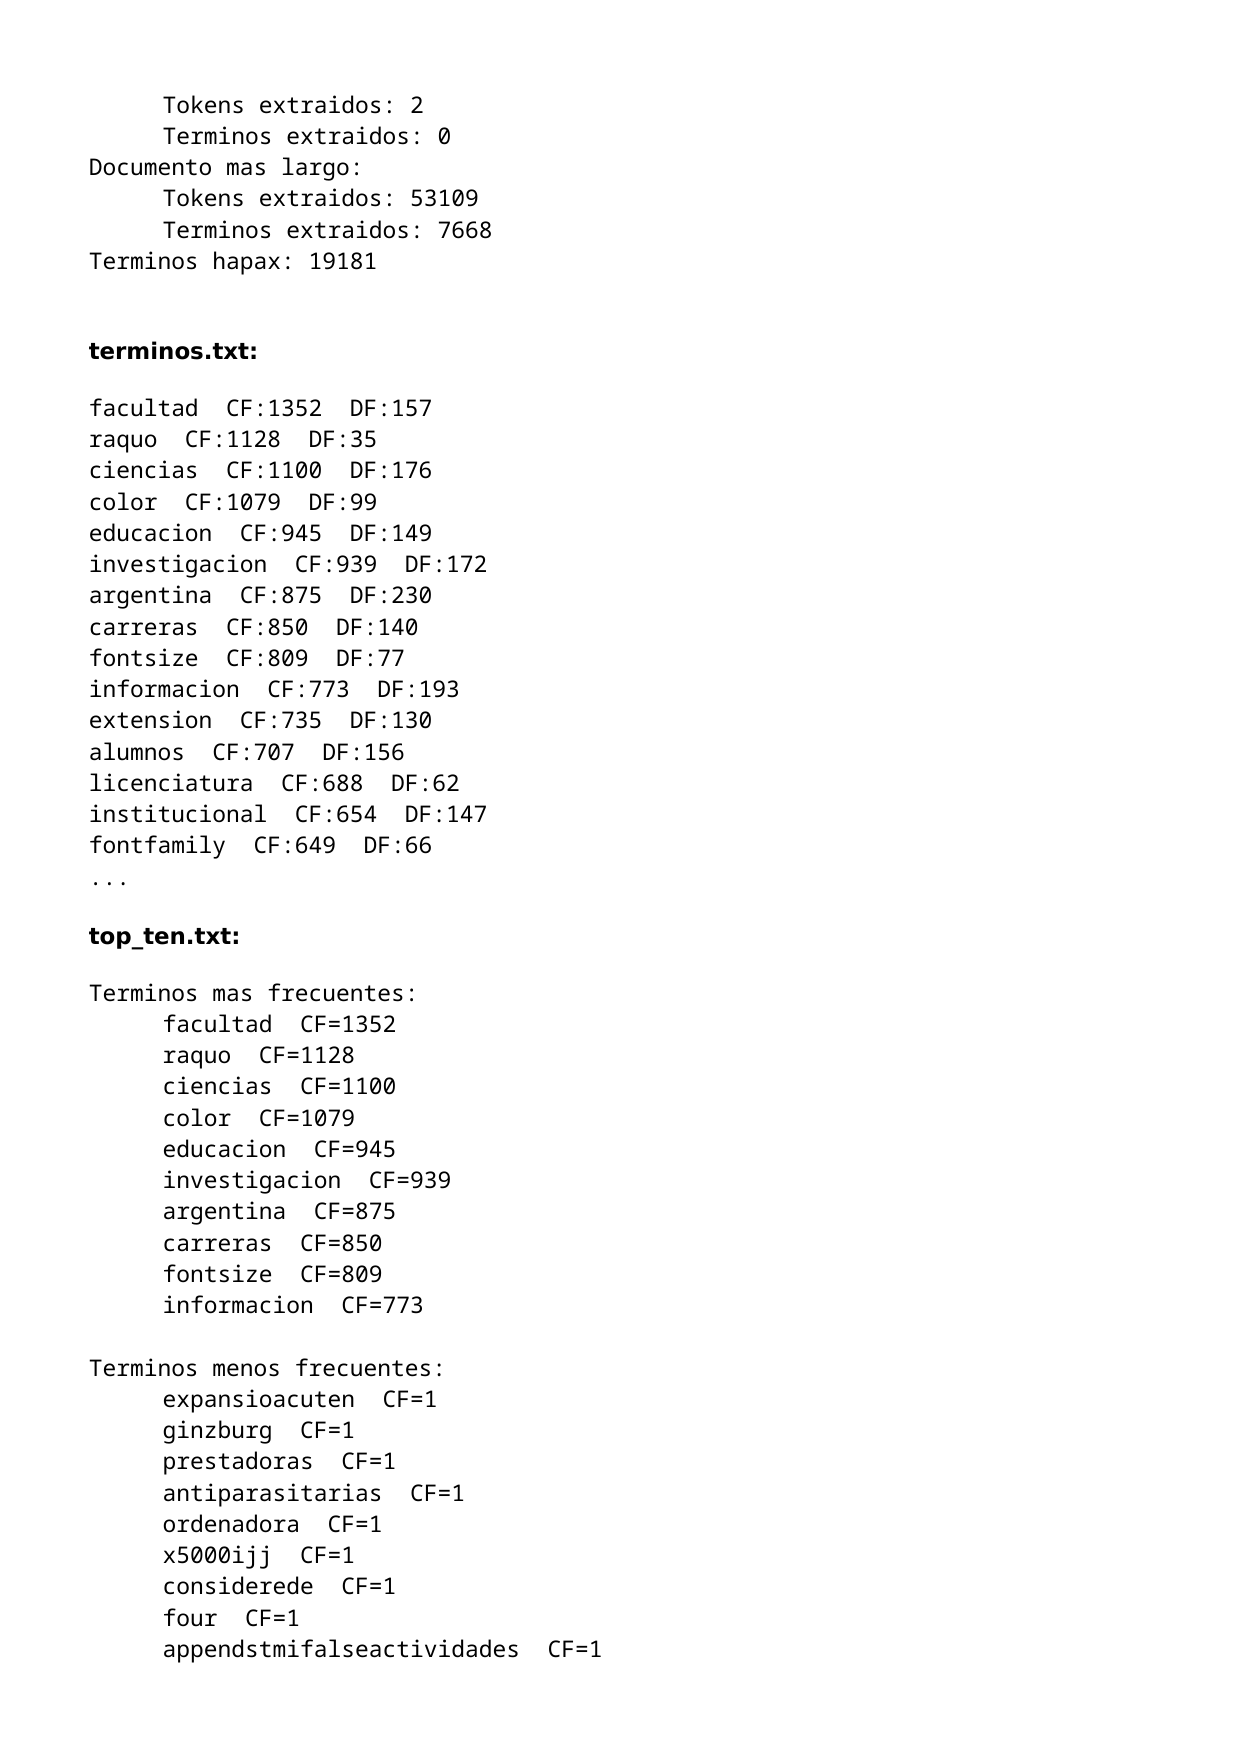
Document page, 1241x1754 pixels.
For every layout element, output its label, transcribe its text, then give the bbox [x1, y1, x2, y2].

text argentina CF=875 [88, 1195, 1152, 1226]
text appendstmifalseactividades CF=1 [88, 1633, 1152, 1664]
text four CF=1 [88, 1601, 1152, 1633]
text alumnos CF:707 DF:156 [88, 736, 1152, 767]
text investigacion CF=939 [88, 1164, 1152, 1195]
text educacion CF=945 [88, 1133, 1152, 1164]
text Terminos hapax: 19181 [88, 245, 1152, 276]
text considerede CF=1 [88, 1570, 1152, 1601]
text institucional CF:654 DF:147 [88, 798, 1152, 829]
text ginzburg CF=1 [88, 1414, 1152, 1445]
text Terminos extraidos: 7668 [88, 213, 1152, 245]
text argentina CF:875 DF:230 [88, 579, 1152, 611]
text Terminos menos frecuentes: [88, 1351, 1152, 1383]
text Tokens extraidos: 2 [88, 88, 1152, 120]
text antiparasitarias CF=1 [88, 1476, 1152, 1508]
text color CF=1079 [88, 1101, 1152, 1133]
text ordenadora CF=1 [88, 1508, 1152, 1539]
text Terminos extraidos: 0 [88, 120, 1152, 151]
text facultad CF:1352 DF:157 [88, 392, 1152, 423]
text raquo CF:1128 DF:35 [88, 423, 1152, 454]
text ciencias CF:1100 DF:176 [88, 454, 1152, 486]
text expansioacuten CF=1 [88, 1383, 1152, 1414]
text carreras CF:850 DF:140 [88, 611, 1152, 642]
text ... [88, 861, 1152, 892]
text fontsize CF=809 [88, 1258, 1152, 1289]
text terminos.txt: [88, 338, 1152, 365]
text top_ten.txt: [88, 923, 1152, 950]
text Terminos mas frecuentes: [88, 976, 1152, 1008]
text educacion CF:945 DF:149 [88, 517, 1152, 548]
text facultad CF=1352 [88, 1008, 1152, 1039]
text color CF:1079 DF:99 [88, 486, 1152, 517]
text licenciatura CF:688 DF:62 [88, 767, 1152, 798]
text Tokens extraidos: 53109 [88, 182, 1152, 213]
text x5000ijj CF=1 [88, 1539, 1152, 1570]
text fontsize CF:809 DF:77 [88, 642, 1152, 673]
text informacion CF:773 DF:193 [88, 673, 1152, 704]
text raquo CF=1128 [88, 1039, 1152, 1070]
text carreras CF=850 [88, 1226, 1152, 1258]
text ciencias CF=1100 [88, 1070, 1152, 1101]
text informacion CF=773 [88, 1289, 1152, 1320]
text prestadoras CF=1 [88, 1445, 1152, 1476]
text extension CF:735 DF:130 [88, 704, 1152, 736]
text investigacion CF:939 DF:172 [88, 548, 1152, 579]
text fontfamily CF:649 DF:66 [88, 829, 1152, 861]
text Documento mas largo: [88, 151, 1152, 182]
